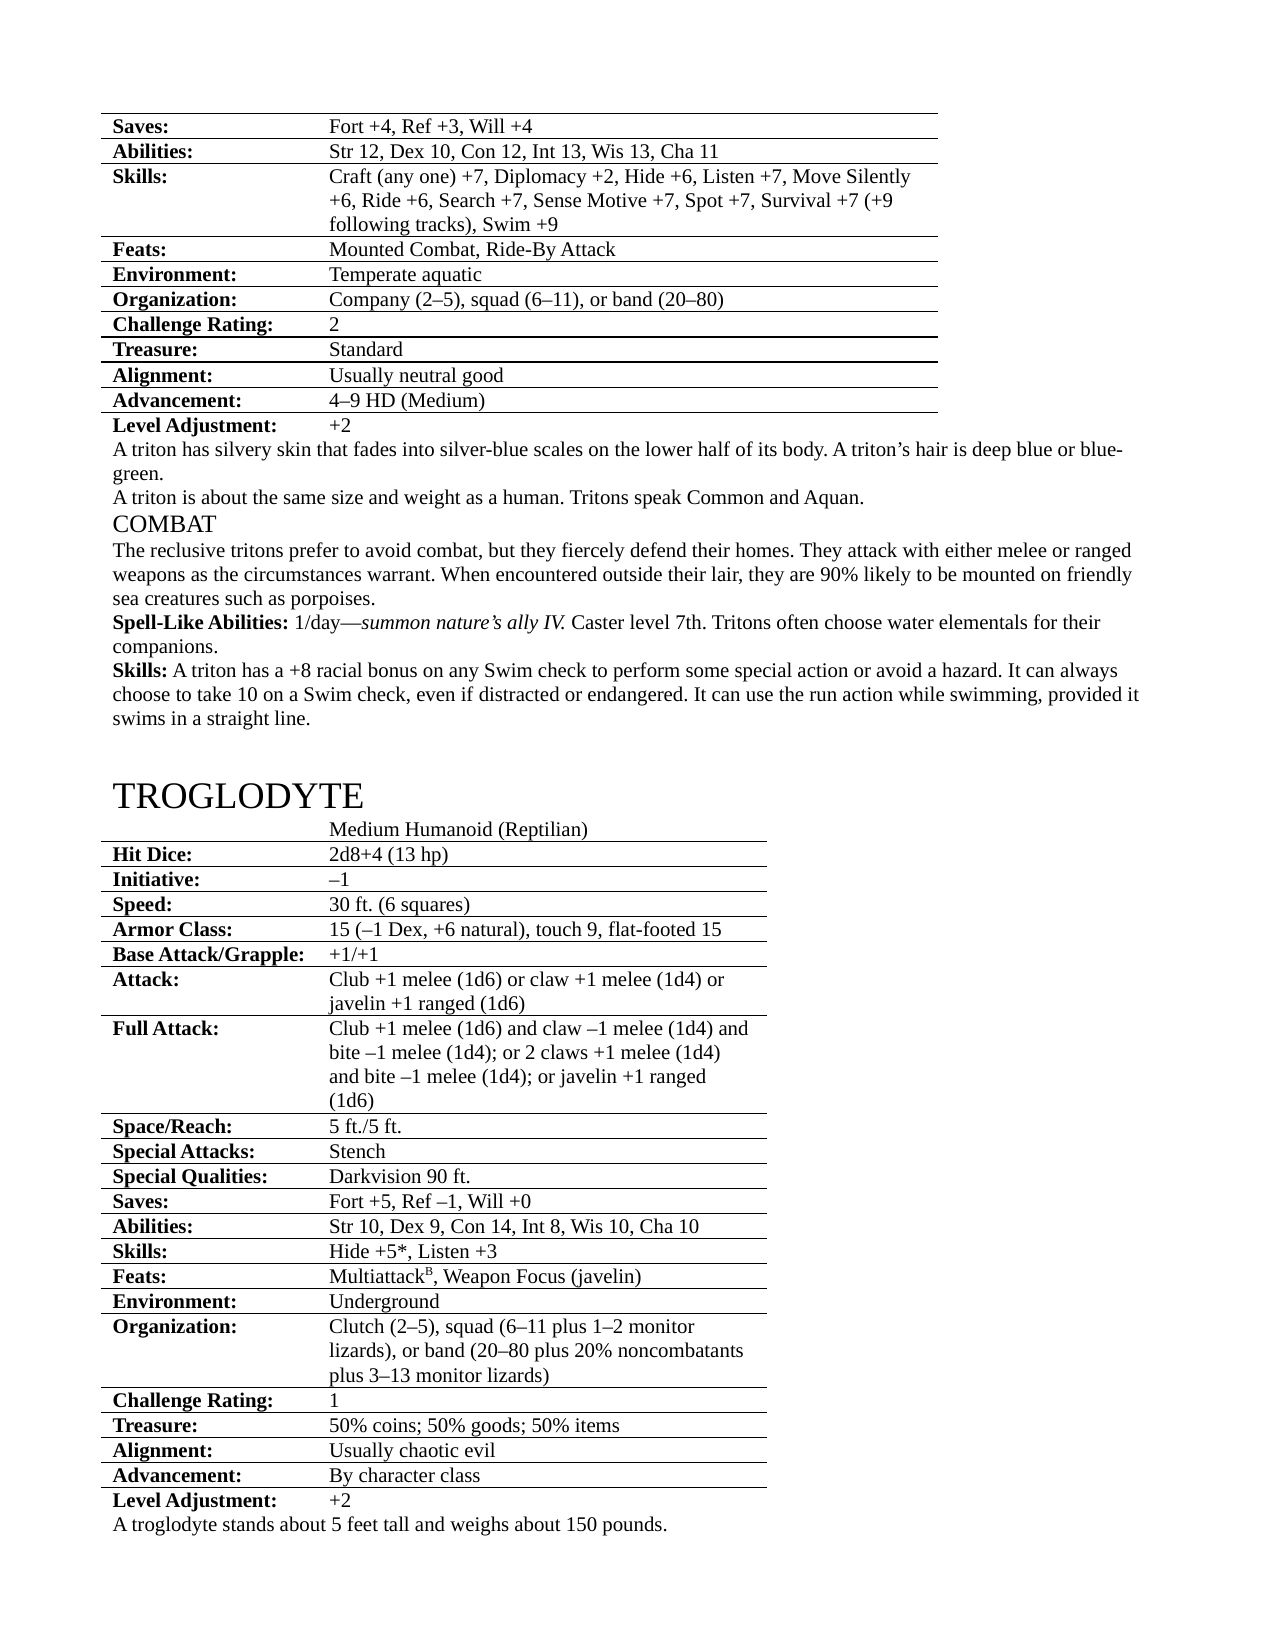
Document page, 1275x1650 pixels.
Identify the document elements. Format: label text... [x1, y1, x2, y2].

table_cell Saves: [101, 114, 318, 138]
table_cell Organization: [101, 287, 318, 311]
table_cell Club +1 melee (1d6) and claw –1 melee (1d4) and bite –1 melee (1d4); or 2 claws +1 melee (1d4) and bite –1 melee (1d4); or javelin +1 ranged (1d6) [318, 1016, 767, 1112]
table_cell Clutch (2–5), squad (6–11 plus 1–2 monitor lizards), or band (20–80 plus 20% noncombatants plus 3–13 monitor lizards) [318, 1314, 767, 1387]
table_cell Temperate aquatic [318, 262, 938, 286]
table_cell Darkvision 90 ft. [318, 1164, 767, 1188]
table_cell Attack: [101, 967, 318, 1015]
table_cell Usually chaotic evil [318, 1438, 767, 1462]
table_cell Hit Dice: [101, 842, 318, 866]
table_cell Abilities: [101, 139, 318, 163]
text A triton is about the same size and weight as a human. Tritons speak Common and Aquan. [112, 485, 1162, 509]
table_cell Saves: [101, 1189, 318, 1213]
table_cell 15 (–1 Dex, +6 natural), touch 9, flat-footed 15 [318, 917, 767, 941]
text TROGLODYTE [112, 773, 1162, 816]
table_cell Base Attack/Grapple: [101, 942, 318, 966]
table_cell Treasure: [101, 338, 318, 361]
table_cell Initiative: [101, 867, 318, 891]
table_cell Space/Reach: [101, 1114, 318, 1138]
table_cell Fort +4, Ref +3, Will +4 [318, 114, 938, 138]
table_cell Str 10, Dex 9, Con 14, Int 8, Wis 10, Cha 10 [318, 1214, 767, 1238]
table_cell 30 ft. (6 squares) [318, 892, 767, 916]
text COMBAT [112, 509, 1162, 538]
table_cell Standard [318, 338, 938, 361]
table_cell Armor Class: [101, 917, 318, 941]
table_cell Full Attack: [101, 1016, 318, 1112]
table_cell Treasure: [101, 1413, 318, 1437]
table_cell Club +1 melee (1d6) or claw +1 melee (1d4) or javelin +1 ranged (1d6) [318, 967, 767, 1015]
table_cell +1/+1 [318, 942, 767, 966]
table_cell 2 [318, 312, 938, 336]
table_cell Feats: [101, 1264, 318, 1288]
text A triton has silvery skin that fades into silver-blue scales on the lower half of its body. A triton’s hair is deep blue or blue-green. [112, 437, 1162, 485]
table_cell Challenge Rating: [101, 312, 318, 336]
table_cell Level Adjustment: [101, 1488, 318, 1512]
table_cell +2 [318, 413, 938, 437]
table_cell MultiattackB, Weapon Focus (javelin) [318, 1264, 767, 1288]
table_cell Special Qualities: [101, 1164, 318, 1188]
table_cell 2d8+4 (13 hp) [318, 842, 767, 866]
table_cell Skills: [101, 164, 318, 236]
table_cell Str 12, Dex 10, Con 12, Int 13, Wis 13, Cha 11 [318, 139, 938, 163]
table_cell Special Attacks: [101, 1139, 318, 1163]
table_cell 4–9 HD (Medium) [318, 388, 938, 412]
table_cell Advancement: [101, 388, 318, 412]
table_cell –1 [318, 867, 767, 891]
table_cell Fort +5, Ref –1, Will +0 [318, 1189, 767, 1213]
table_cell 5 ft./5 ft. [318, 1114, 767, 1138]
table_cell Underground [318, 1289, 767, 1313]
table_cell Alignment: [101, 363, 318, 387]
table_header [101, 816, 318, 841]
table_cell Mounted Combat, Ride-By Attack [318, 237, 938, 261]
text The reclusive tritons prefer to avoid combat, but they fiercely defend their homes. They attack with either melee or ranged weapons as the circumstances warrant. When encountered outside their lair, they are 90% likely to be mounted on friendly sea creatures such as porpoises. [112, 538, 1162, 610]
table_cell Company (2–5), squad (6–11), or band (20–80) [318, 287, 938, 311]
table_cell 50% coins; 50% goods; 50% items [318, 1413, 767, 1437]
text Spell-Like Abilities: 1/day—summon nature’s ally IV. Caster level 7th. Tritons often choose water elementals for their companions. [112, 610, 1162, 658]
table_cell Usually neutral good [318, 363, 938, 387]
table_cell Skills: [101, 1239, 318, 1263]
table_cell Abilities: [101, 1214, 318, 1238]
table_cell Advancement: [101, 1463, 318, 1487]
text Skills: A triton has a +8 racial bonus on any Swim check to perform some special action or avoid a hazard. It can always choose to take 10 on a Swim check, even if distracted or endangered. It can use the run action while swimming, provided it swims in a straight line. [112, 658, 1162, 730]
table_cell Challenge Rating: [101, 1388, 318, 1412]
table_cell Stench [318, 1139, 767, 1163]
table_cell Environment: [101, 262, 318, 286]
table_cell Craft (any one) +7, Diplomacy +2, Hide +6, Listen +7, Move Silently +6, Ride +6, Search +7, Sense Motive +7, Spot +7, Survival +7 (+9 following tracks), Swim +9 [318, 164, 938, 236]
table_cell Level Adjustment: [101, 413, 318, 437]
table_cell +2 [318, 1488, 767, 1512]
table_cell Hide +5*, Listen +3 [318, 1239, 767, 1263]
table_cell Feats: [101, 237, 318, 261]
table_cell Alignment: [101, 1438, 318, 1462]
table_cell 1 [318, 1388, 767, 1412]
text A troglodyte stands about 5 feet tall and weighs about 150 pounds. [112, 1512, 1162, 1536]
table_cell Organization: [101, 1314, 318, 1387]
table_header Medium Humanoid (Reptilian) [318, 816, 767, 841]
table_cell Speed: [101, 892, 318, 916]
table_cell By character class [318, 1463, 767, 1487]
table_cell Environment: [101, 1289, 318, 1313]
